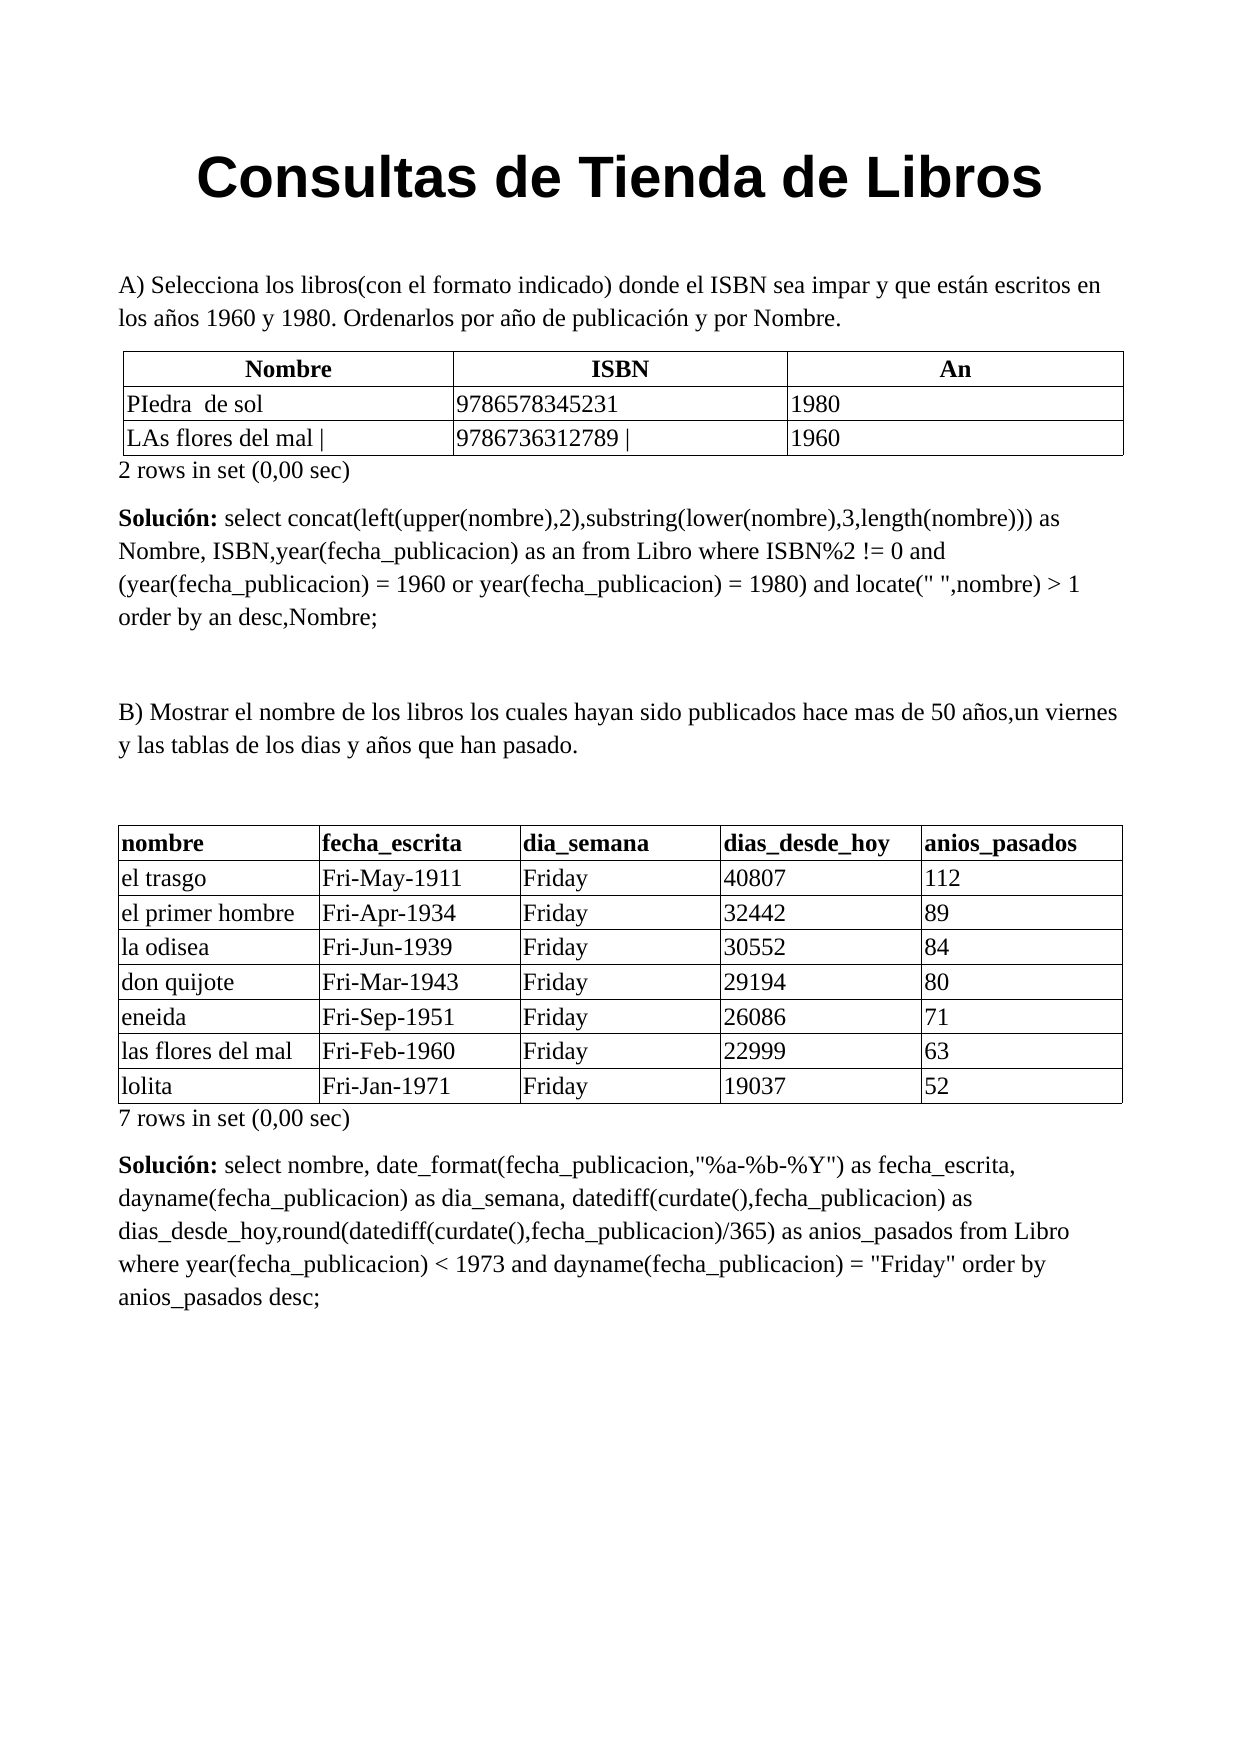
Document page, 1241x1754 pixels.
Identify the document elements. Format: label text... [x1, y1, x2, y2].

table_cell LAs flores del mal | [124, 421, 453, 455]
table_cell Fri-May-1911 [320, 861, 520, 894]
table_cell 89 [922, 896, 1122, 929]
text 2 rows in set (0,00 sec) [118, 455, 1122, 484]
table_cell 52 [922, 1069, 1122, 1103]
text 7 rows in set (0,00 sec) [118, 1104, 1122, 1132]
table_cell Fri-Apr-1934 [320, 896, 520, 929]
table_cell 80 [922, 965, 1122, 999]
table_header fecha_escrita [320, 826, 520, 860]
table_cell PIedra de sol [124, 387, 453, 420]
title Consultas de Tienda de Libros [118, 143, 1122, 210]
table_cell Fri-Jan-1971 [320, 1069, 520, 1103]
table_cell el primer hombre [119, 896, 319, 929]
table_cell 19037 [721, 1069, 921, 1103]
table_cell Friday [521, 1000, 720, 1033]
table_cell 1980 [788, 387, 1123, 420]
table_cell 71 [922, 1000, 1122, 1033]
table_header dias_desde_hoy [721, 826, 921, 860]
table_cell Fri-Sep-1951 [320, 1000, 520, 1033]
table_cell Fri-Mar-1943 [320, 965, 520, 999]
table_cell Fri-Feb-1960 [320, 1034, 520, 1068]
text Solución: select concat(left(upper(nombre),2),substring(lower(nombre),3,length(nombre))) as Nombre, ISBN,year(fecha_publicacion) as an from Libro where ISBN%2 != 0 and (year(fecha_publicacion) = 1960 or year(fecha_publicacion) = 1980) and locate(" ",nombre) > 1 order by an desc,Nombre; [118, 503, 1122, 631]
table_cell el trasgo [119, 861, 319, 894]
table_header An [788, 352, 1123, 386]
table_header dia_semana [521, 826, 720, 860]
table_cell 84 [922, 930, 1122, 964]
table_cell eneida [119, 1000, 319, 1033]
text A) Selecciona los libros(con el formato indicado) donde el ISBN sea impar y que están escritos en los años 1960 y 1980. Ordenarlos por año de publicación y por Nombre. [118, 270, 1122, 332]
table_cell 1960 [788, 421, 1123, 455]
table_cell lolita [119, 1069, 319, 1103]
table_cell don quijote [119, 965, 319, 999]
table_cell 26086 [721, 1000, 921, 1033]
table_cell Friday [521, 1069, 720, 1103]
table_header Nombre [124, 352, 453, 386]
table_cell 63 [922, 1034, 1122, 1068]
table_cell 30552 [721, 930, 921, 964]
table_cell 112 [922, 861, 1122, 894]
table_header nombre [119, 826, 319, 860]
table_cell 22999 [721, 1034, 921, 1068]
table_cell Fri-Jun-1939 [320, 930, 520, 964]
table_cell la odisea [119, 930, 319, 964]
table_cell 40807 [721, 861, 921, 894]
table_cell Friday [521, 930, 720, 964]
table_cell 9786736312789 | [454, 421, 787, 455]
table_cell Friday [521, 1034, 720, 1068]
table_cell 29194 [721, 965, 921, 999]
text Solución: select nombre, date_format(fecha_publicacion,"%a-%b-%Y") as fecha_escrita, dayname(fecha_publicacion) as dia_semana, datediff(curdate(),fecha_publicacion) as dias_desde_hoy,round(datediff(curdate(),fecha_publicacion)/365) as anios_pasados from Libro where year(fecha_publicacion) < 1973 and dayname(fecha_publicacion) = "Friday" order by anios_pasados desc; [118, 1150, 1122, 1311]
table_cell 9786578345231 [454, 387, 787, 420]
table_cell Friday [521, 896, 720, 929]
table_cell Friday [521, 861, 720, 894]
table_header ISBN [454, 352, 787, 386]
table_cell 32442 [721, 896, 921, 929]
table_header anios_pasados [922, 826, 1122, 860]
table_cell Friday [521, 965, 720, 999]
table_cell las flores del mal [119, 1034, 319, 1068]
text B) Mostrar el nombre de los libros los cuales hayan sido publicados hace mas de 50 años,un viernes y las tablas de los dias y años que han pasado. [118, 697, 1122, 759]
